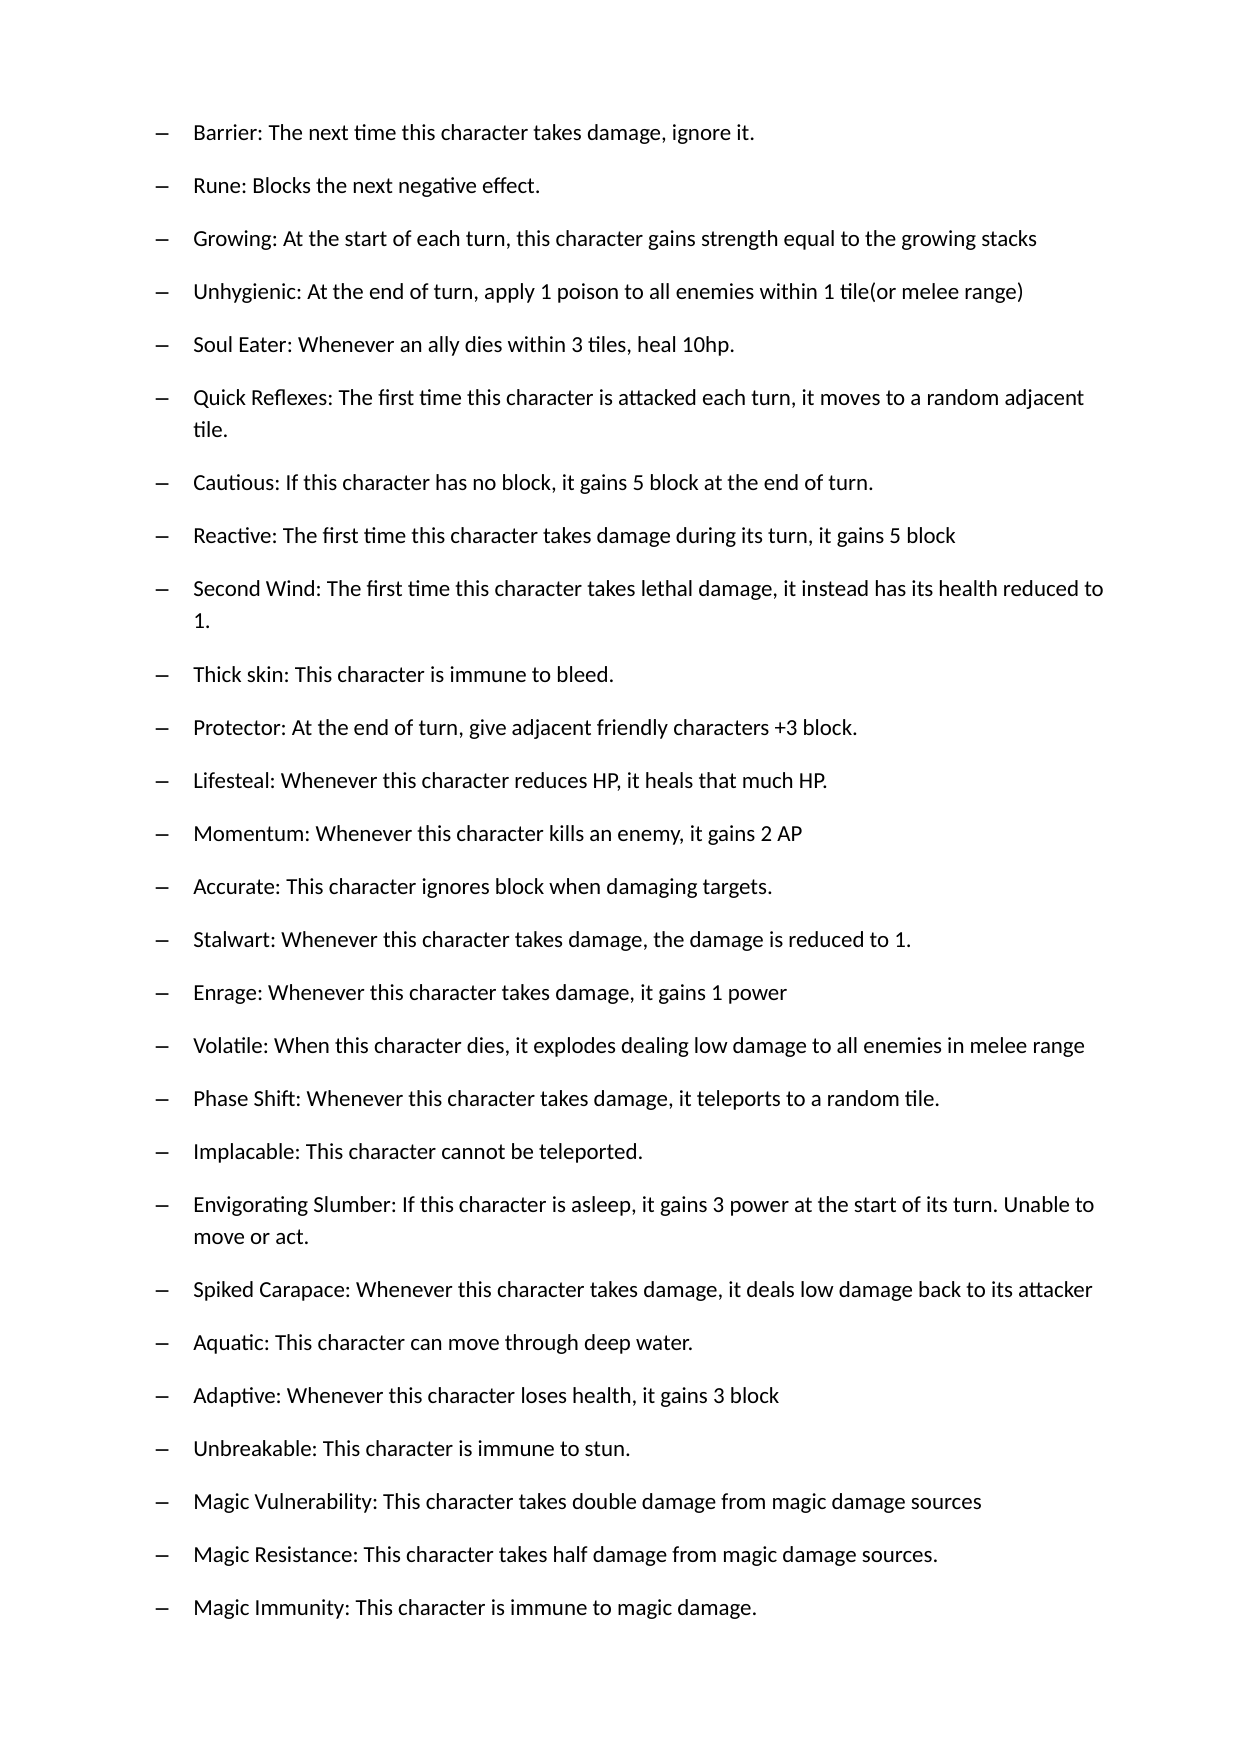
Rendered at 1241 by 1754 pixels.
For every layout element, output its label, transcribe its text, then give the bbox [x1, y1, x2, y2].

list Accurate: This character ignores block when damaging targets. [156, 872, 1122, 900]
list Unbreakable: This character is immune to stun. [156, 1434, 1122, 1462]
list Growing: At the start of each turn, this character gains strength equal to the growing stacks [156, 224, 1122, 252]
list Adaptive: Whenever this character loses health, it gains 3 block [156, 1381, 1122, 1409]
list Protector: At the end of turn, give adjacent friendly characters +3 block. [156, 713, 1122, 741]
list Magic Vulnerability: This character takes double damage from magic damage sources [156, 1487, 1122, 1515]
list Second Wind: The first time this character takes lethal damage, it instead has its health reduced to 1. [156, 574, 1122, 635]
list Spiked Carapace: Whenever this character takes damage, it deals low damage back to its attacker [156, 1275, 1122, 1303]
list Cautious: If this character has no block, it gains 5 block at the end of turn. [156, 468, 1122, 496]
list Quick Reflexes: The first time this character is attacked each turn, it moves to a random adjacent tile. [156, 383, 1122, 443]
list Magic Resistance: This character takes half damage from magic damage sources. [156, 1540, 1122, 1568]
list Enrage: Whenever this character takes damage, it gains 1 power [156, 978, 1122, 1006]
list Aquatic: This character can move through deep water. [156, 1328, 1122, 1356]
list Soul Eater: Whenever an ally dies within 3 tiles, heal 10hp. [156, 330, 1122, 358]
list Magic Immunity: This character is immune to magic damage. [156, 1593, 1122, 1621]
list Rune: Blocks the next negative effect. [156, 171, 1122, 199]
list Stalwart: Whenever this character takes damage, the damage is reduced to 1. [156, 925, 1122, 953]
list Reactive: The first time this character takes damage during its turn, it gains 5 block [156, 521, 1122, 549]
list Implacable: This character cannot be teleported. [156, 1137, 1122, 1165]
list Envigorating Slumber: If this character is asleep, it gains 3 power at the start of its turn. Unable to move or act. [156, 1190, 1122, 1250]
list Volatile: When this character dies, it explodes dealing low damage to all enemies in melee range [156, 1031, 1122, 1059]
list Unhygienic: At the end of turn, apply 1 poison to all enemies within 1 tile(or melee range) [156, 277, 1122, 305]
list Phase Shift: Whenever this character takes damage, it teleports to a random tile. [156, 1084, 1122, 1112]
list Thick skin: This character is immune to bleed. [156, 660, 1122, 688]
list Momentum: Whenever this character kills an enemy, it gains 2 AP [156, 819, 1122, 847]
list Barrier: The next time this character takes damage, ignore it. [156, 118, 1122, 146]
list Lifesteal: Whenever this character reduces HP, it heals that much HP. [156, 766, 1122, 794]
